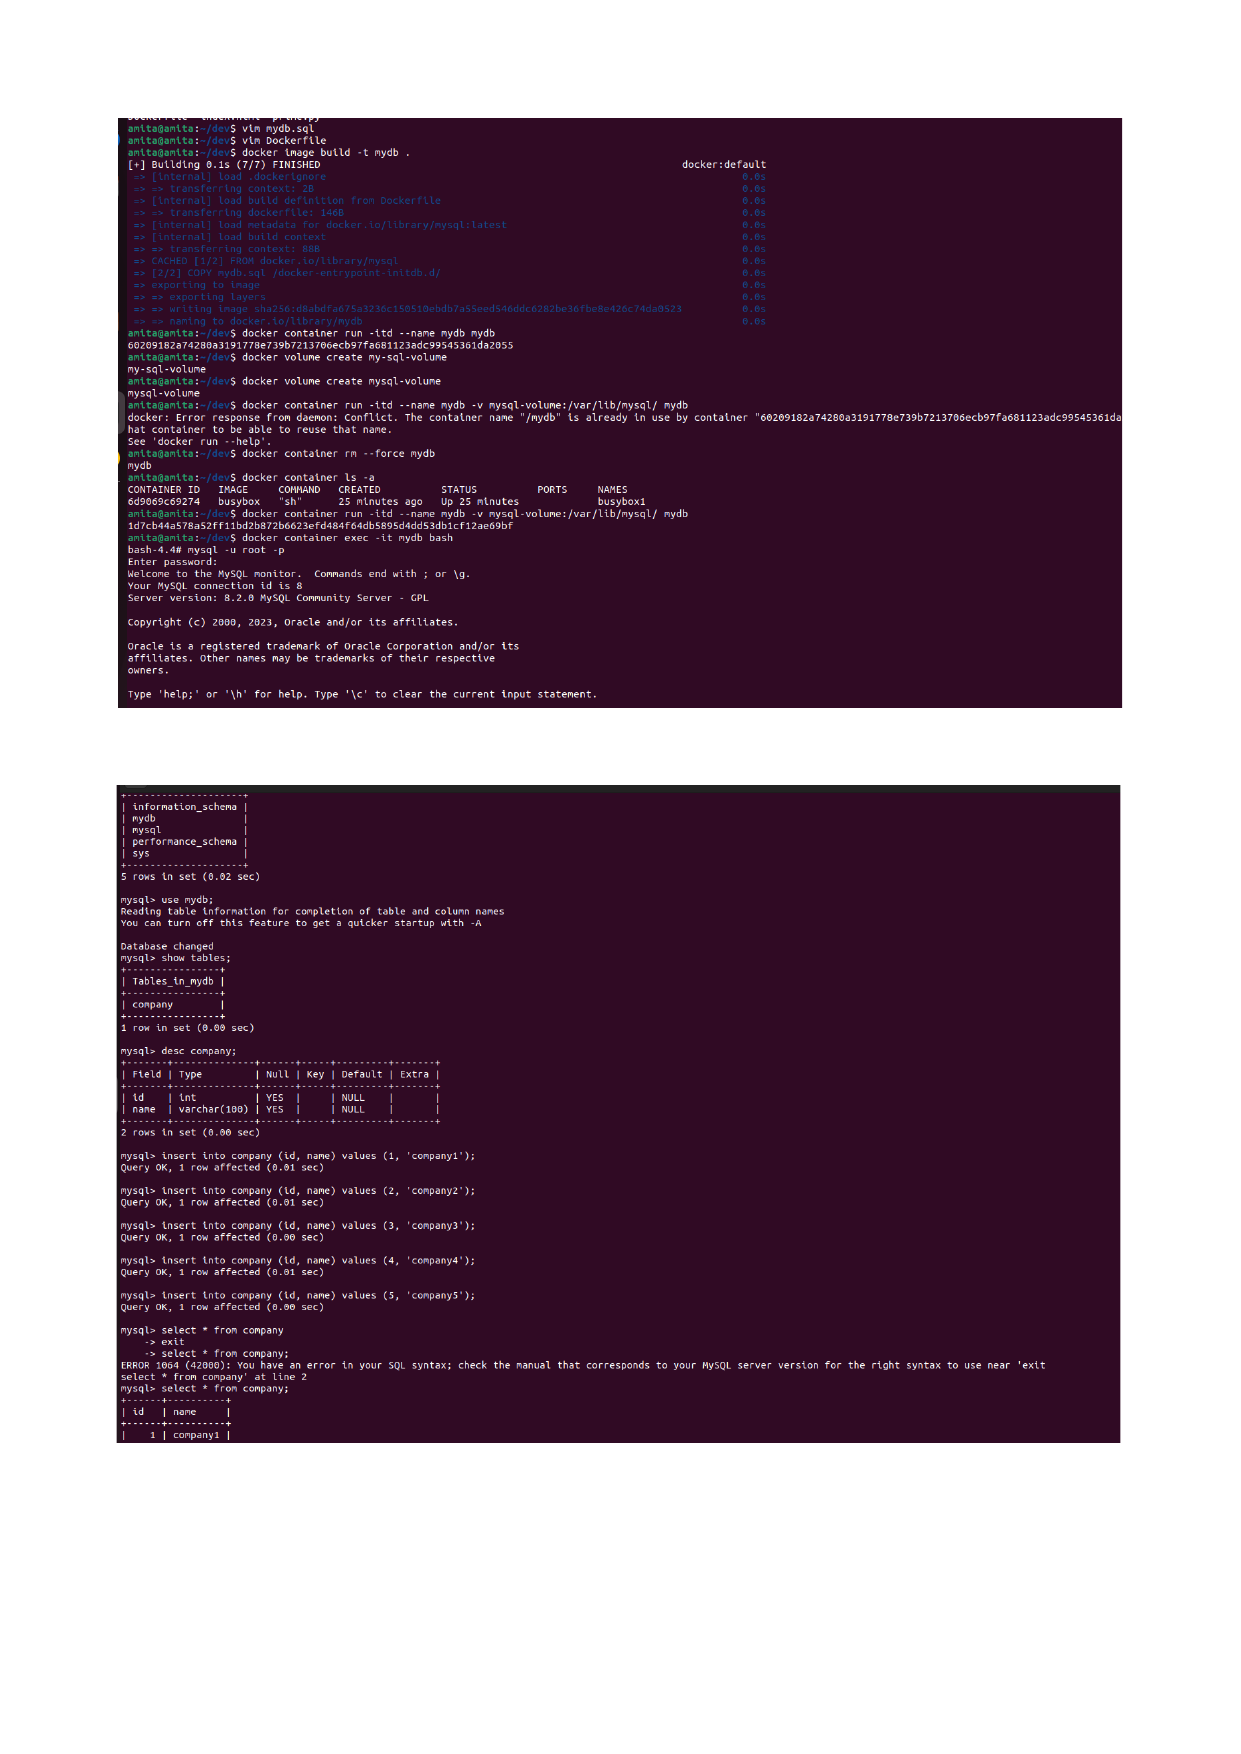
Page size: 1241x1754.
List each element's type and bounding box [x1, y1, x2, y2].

picture [118, 118, 1123, 708]
picture [116, 785, 1121, 1443]
